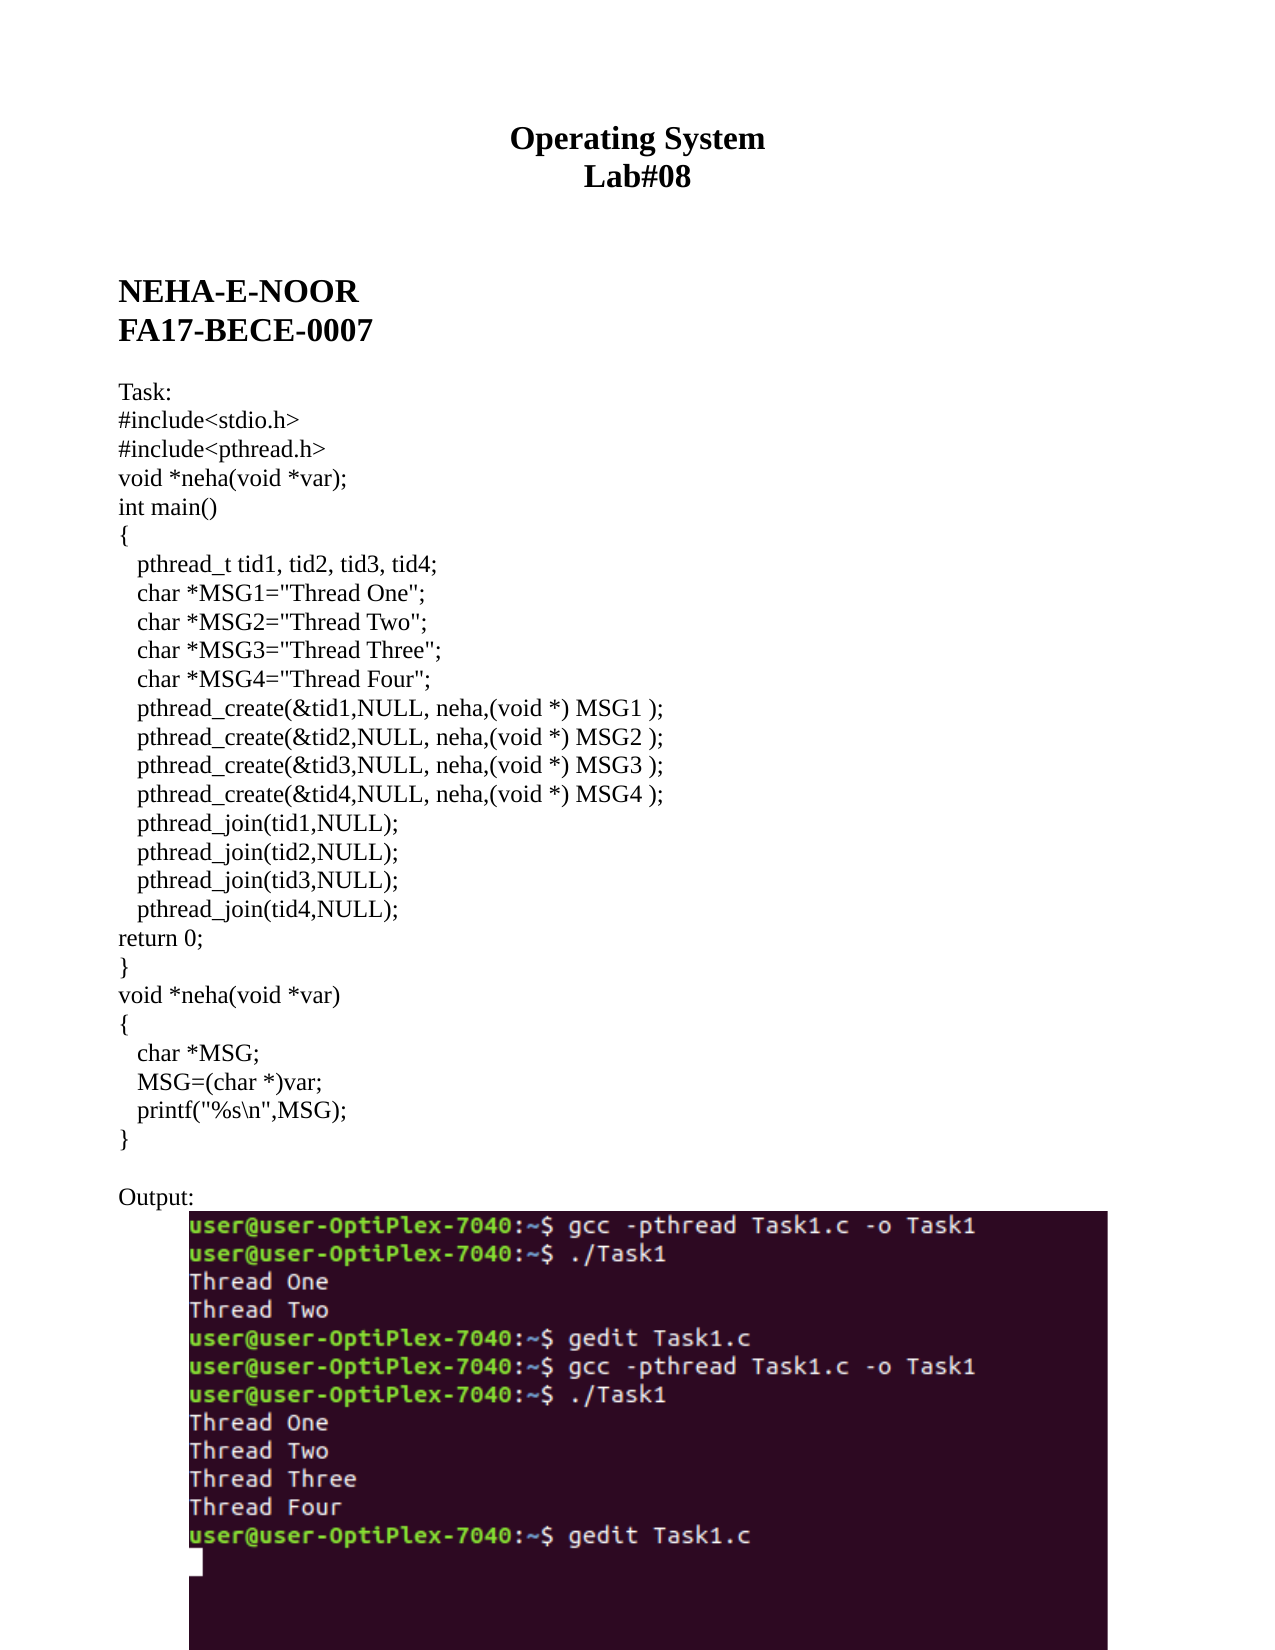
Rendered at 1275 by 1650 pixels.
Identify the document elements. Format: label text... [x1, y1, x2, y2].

text { [118, 1009, 1157, 1038]
text Task: [118, 377, 1157, 406]
text void *neha(void *var); [118, 463, 1157, 492]
text Lab#08 [118, 156, 1157, 195]
text int main() [118, 492, 1157, 521]
text char *MSG4="Thread Four"; [118, 664, 1157, 693]
text } [118, 1124, 1157, 1153]
text pthread_t tid1, tid2, tid3, tid4; [118, 549, 1157, 578]
text printf("%s\n",MSG); [118, 1096, 1157, 1124]
text NEHA-E-NOOR [118, 271, 1157, 310]
text Output: [118, 1182, 1157, 1211]
text Operating System [118, 118, 1157, 156]
text MSG=(char *)var; [118, 1067, 1157, 1096]
text char *MSG3="Thread Three"; [118, 636, 1157, 664]
text pthread_create(&tid4,NULL, neha,(void *) MSG4 ); [118, 779, 1157, 808]
text } [118, 952, 1157, 981]
text FA17-BECE-0007 [118, 310, 1157, 348]
text void *neha(void *var) [118, 981, 1157, 1009]
text pthread_create(&tid3,NULL, neha,(void *) MSG3 ); [118, 751, 1157, 779]
text pthread_join(tid2,NULL); [118, 837, 1157, 866]
text pthread_join(tid3,NULL); [118, 866, 1157, 894]
text char *MSG2="Thread Two"; [118, 607, 1157, 636]
text char *MSG1="Thread One"; [118, 578, 1157, 607]
text char *MSG; [118, 1038, 1157, 1067]
text pthread_join(tid4,NULL); [118, 894, 1157, 923]
text { [118, 521, 1157, 549]
text return 0; [118, 923, 1157, 952]
text #include<pthread.h> [118, 434, 1157, 463]
text pthread_create(&tid1,NULL, neha,(void *) MSG1 ); [118, 693, 1157, 722]
text pthread_join(tid1,NULL); [118, 808, 1157, 837]
text pthread_create(&tid2,NULL, neha,(void *) MSG2 ); [118, 722, 1157, 751]
text #include<stdio.h> [118, 406, 1157, 434]
